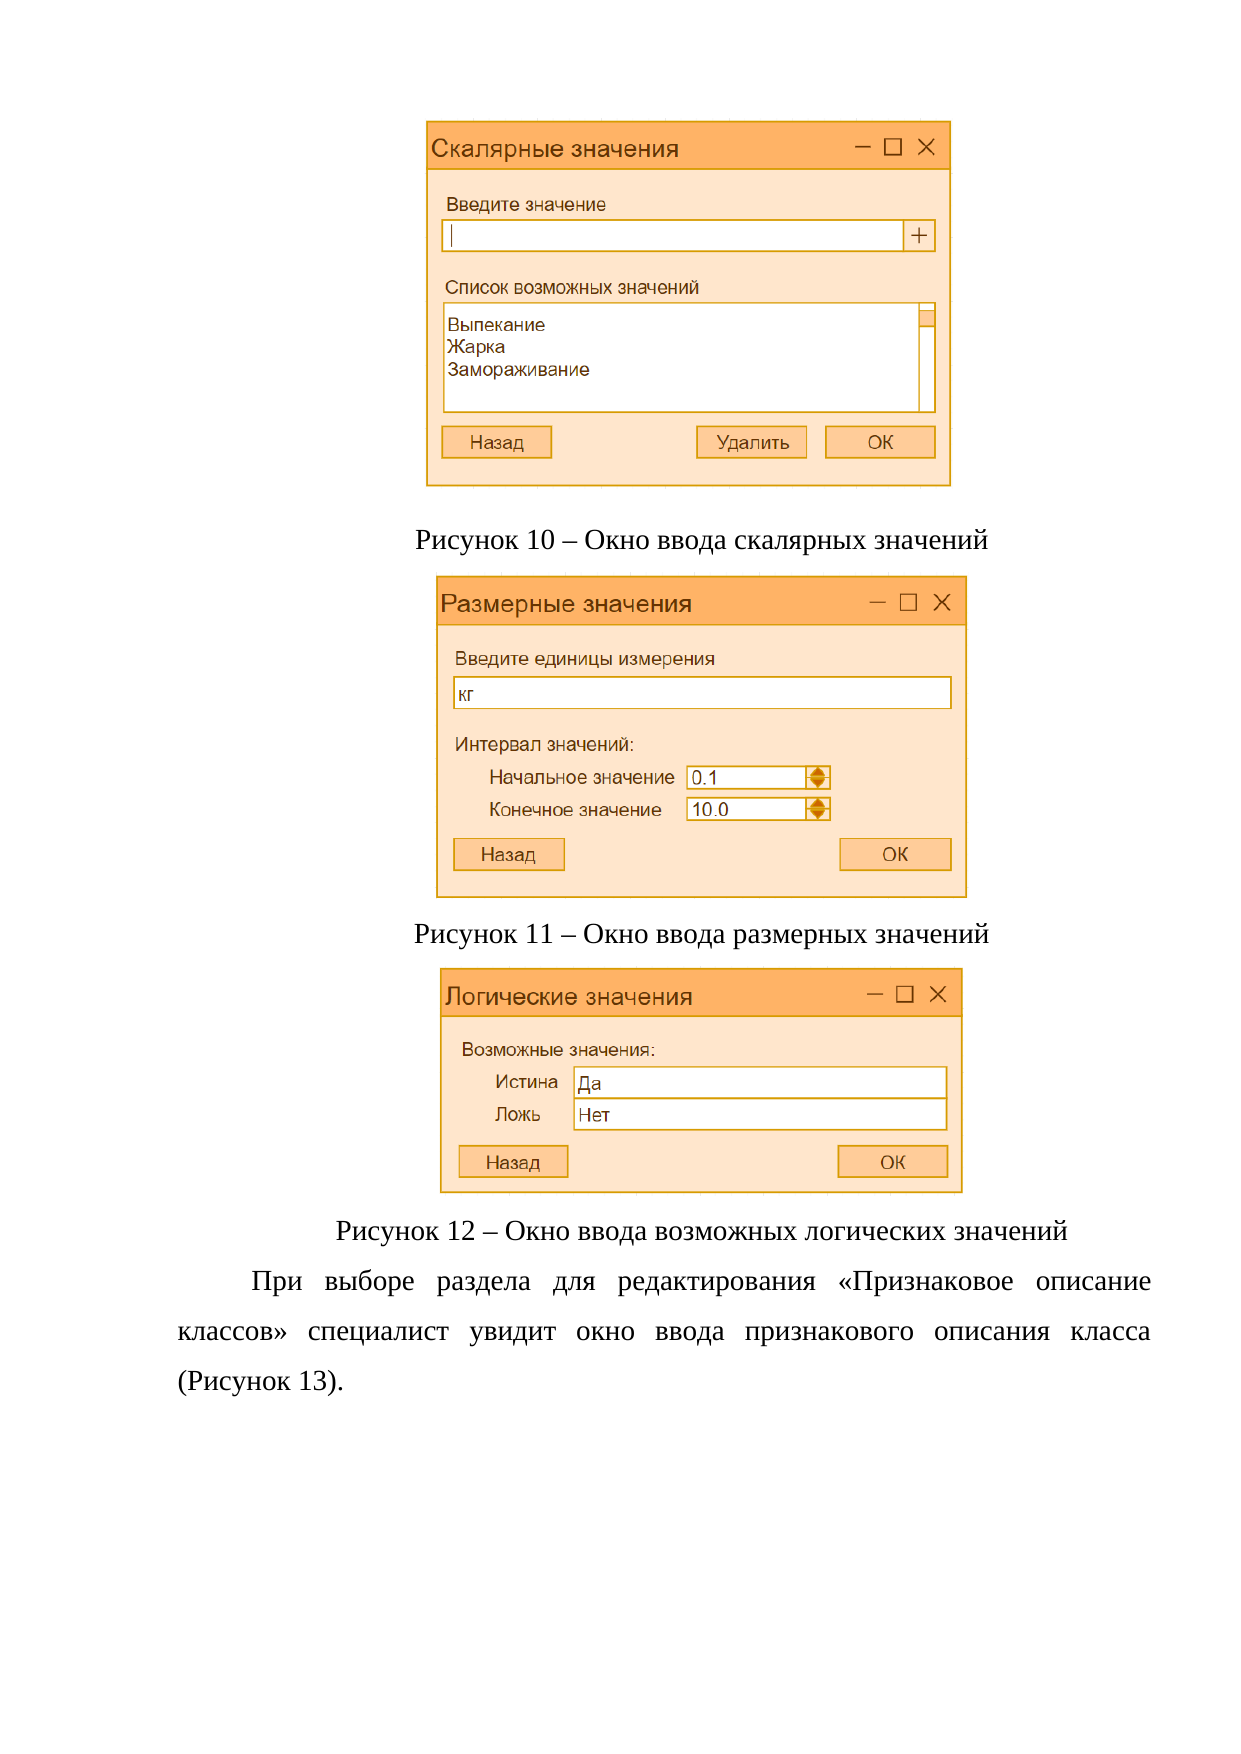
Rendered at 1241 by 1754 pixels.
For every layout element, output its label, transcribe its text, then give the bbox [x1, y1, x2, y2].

picture [439, 966, 964, 1196]
picture [424, 118, 953, 489]
picture [434, 572, 969, 899]
text Рисунок 11 – Окно ввода размерных значений [177, 916, 1152, 949]
text Рисунок 12 – Окно ввода возможных логических значений [177, 1213, 1152, 1246]
text Рисунок 10 – Окно ввода скалярных значений [177, 522, 1152, 556]
text При выборе раздела для редактирования «Признаковое описание классов» специалист увидит окно ввода признакового описания класса (Рисунок 13). [177, 1263, 1152, 1397]
